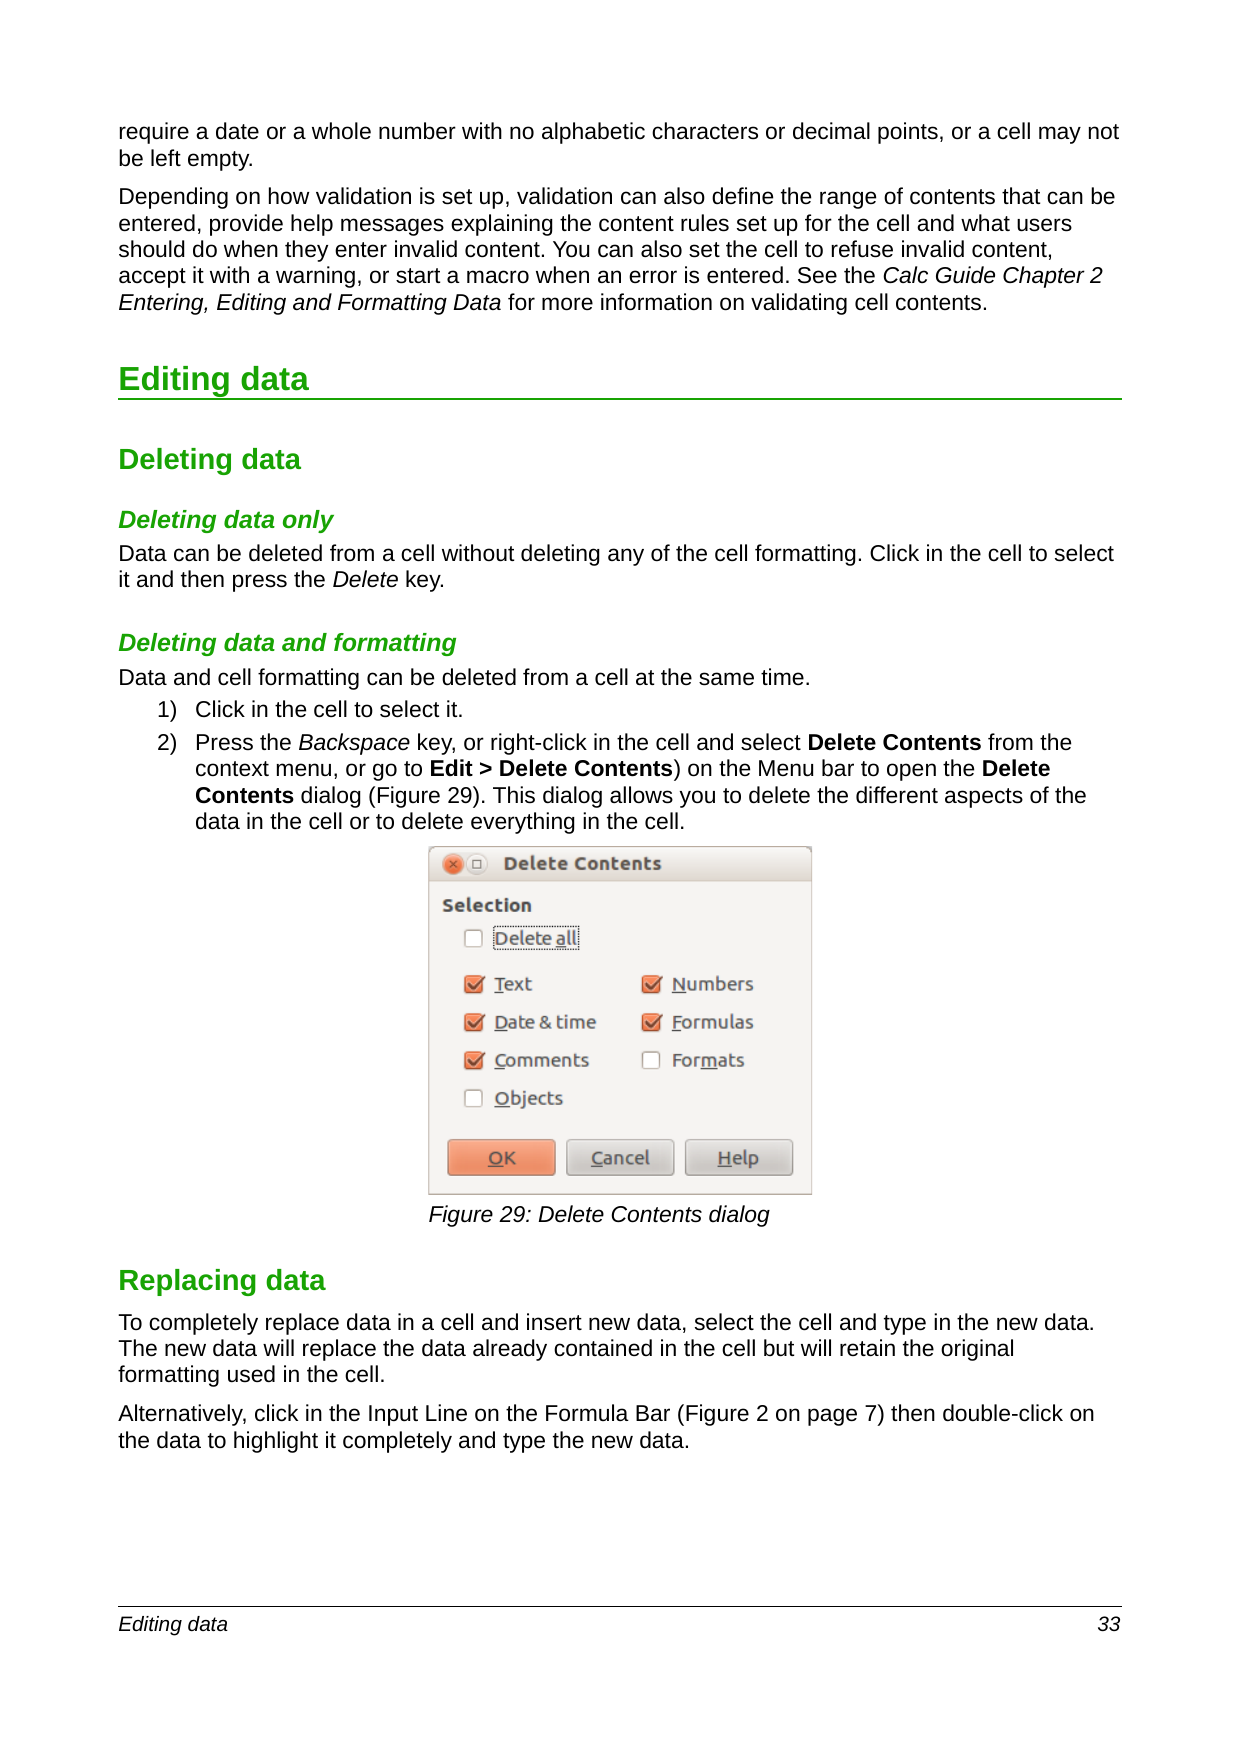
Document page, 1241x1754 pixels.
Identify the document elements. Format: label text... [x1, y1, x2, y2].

text Data can be deleted from a cell without deleting any of the cell formatting. Click in the cell to select it and then press the Delete key. [118, 540, 1122, 593]
subtitle Deleting data [118, 442, 1122, 475]
subtitle Editing data [118, 359, 1122, 398]
subtitle Deleting data only [118, 505, 1122, 534]
text Figure 29: Delete Contents dialog [428, 1201, 812, 1227]
text require a date or a whole number with no alphabetic characters or decimal points, or a cell may not be left empty. [118, 118, 1122, 171]
list Click in the cell to select it. [177, 696, 1122, 723]
subtitle Replacing data [118, 1263, 1122, 1296]
text Depending on how validation is set up, validation can also define the range of contents that can be entered, provide help messages explaining the content rules set up for the cell and what users should do when they enter invalid content. You can also set the cell to refuse invalid content, accept it with a warning, or start a macro when an error is entered. See the Calc Guide Chapter 2 Entering, Editing and Formatting Data for more information on validating cell contents. [118, 183, 1122, 315]
text To completely replace data in a cell and insert new data, select the cell and type in the new data. The new data will replace the data already contained in the cell but will retain the original formatting used in the cell. [118, 1309, 1122, 1388]
subtitle Deleting data and formatting [118, 628, 1122, 657]
list Data and cell formatting can be deleted from a cell at the same time. [118, 663, 1122, 690]
list Press the Backspace key, or right-click in the cell and select Delete Contents from the context menu, or go to Edit > Delete Contents) on the Menu bar to open the Delete Contents dialog (Figure 29). This dialog allows you to delete the different aspects of the data in the cell or to delete everything in the cell. [177, 729, 1122, 834]
text Alternatively, click in the Input Line on the Formula Bar (Figure 2 on page 7) then double-click on the data to highlight it completely and type the new data. [118, 1400, 1122, 1453]
picture [428, 846, 813, 1195]
